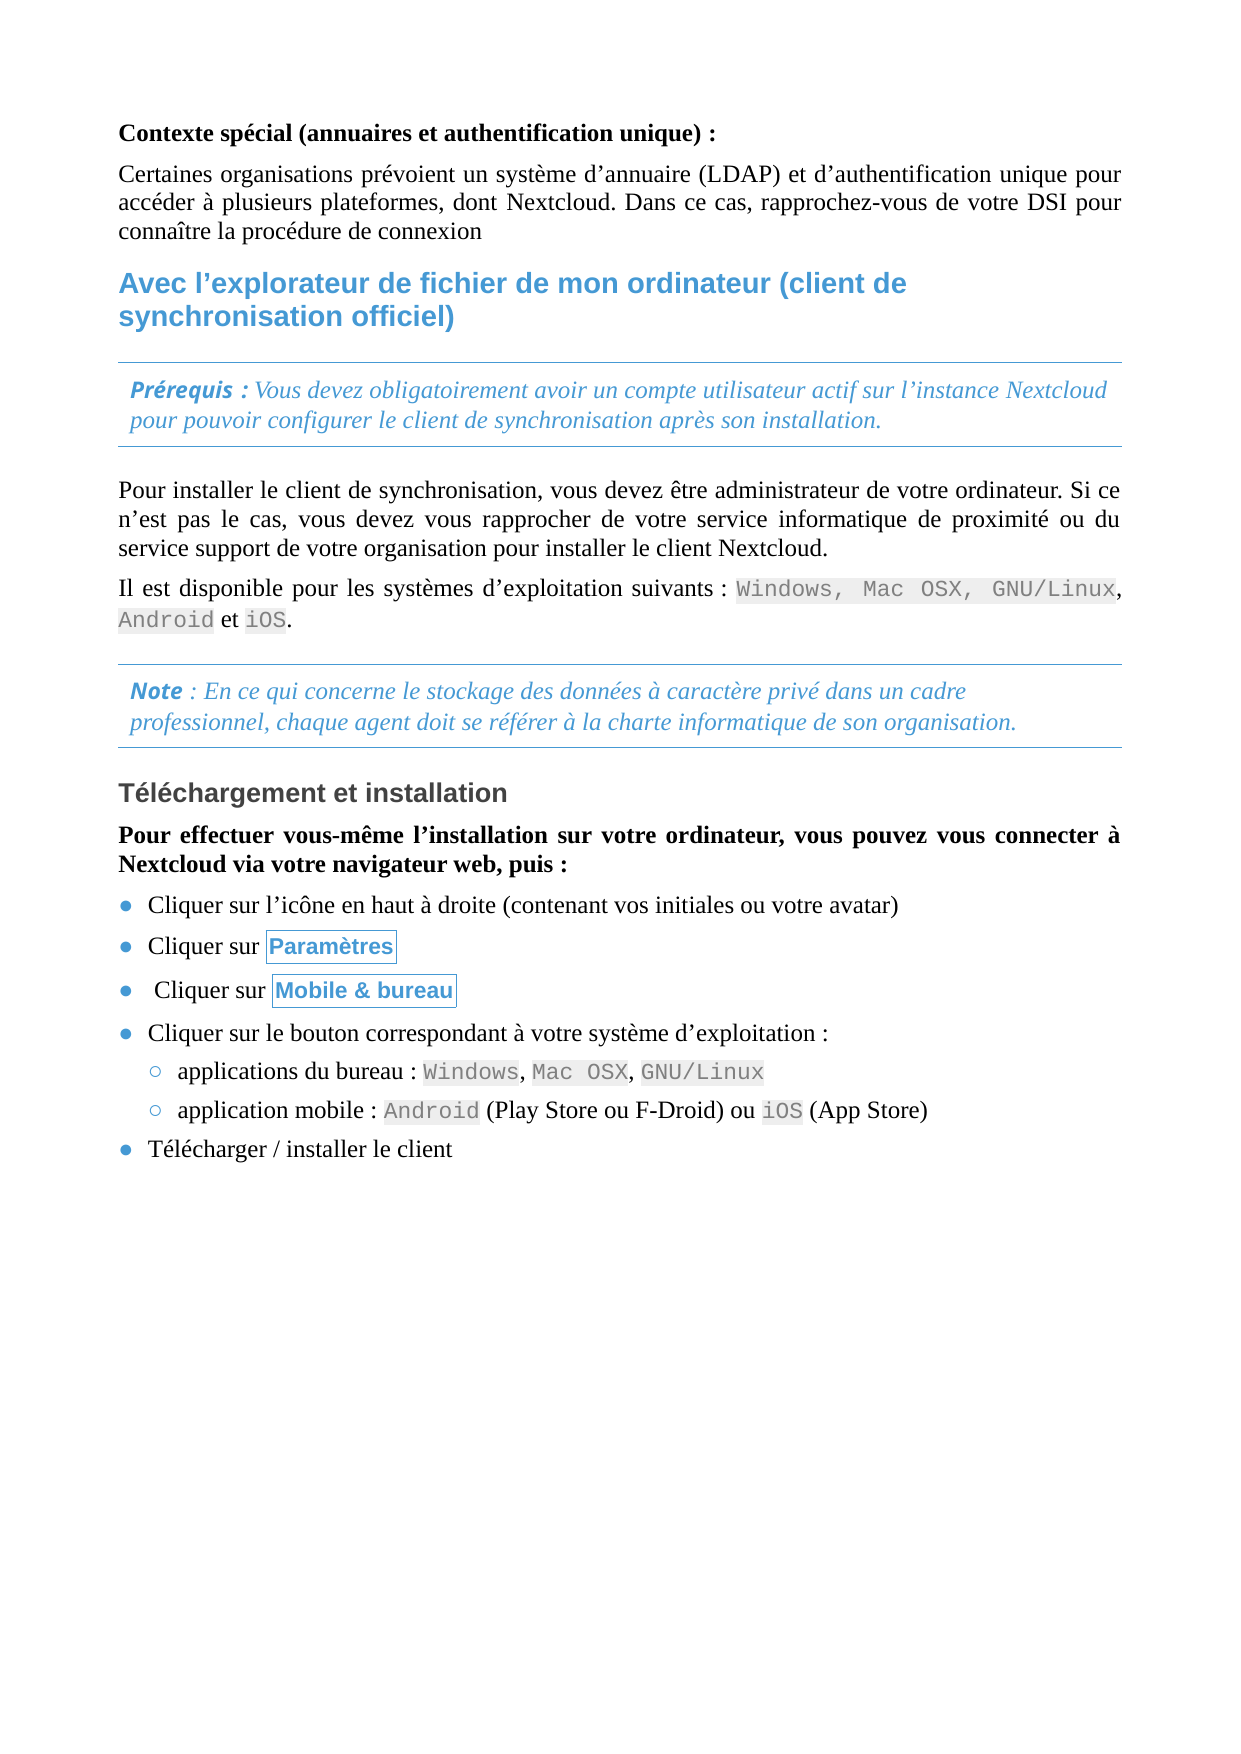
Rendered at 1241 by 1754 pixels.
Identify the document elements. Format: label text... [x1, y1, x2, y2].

text Certaines organisations prévoient un système d’annuaire (LDAP) et d’authentification unique pour accéder à plusieurs plateformes, dont Nextcloud. Dans ce cas, rapprochez-vous de votre DSI pour connaître la procédure de connexion [118, 159, 1122, 245]
list Cliquer sur [118, 930, 266, 963]
text Il est disponible pour les systèmes d’exploitation suivants : Windows, Mac OSX, GNU/Linux, Android et iOS. [118, 573, 1122, 634]
list Cliquer sur Mobile & bureau [273, 975, 456, 1007]
subtitle Téléchargement et installation [118, 777, 1122, 808]
subtitle Avec l’explorateur de fichier de mon ordinateur (client de synchronisation officiel) [118, 266, 1122, 333]
list Cliquer sur Mobile & bureau [118, 974, 272, 1007]
list Paramètres [267, 931, 396, 963]
text Note : En ce qui concerne le stockage des données à caractère privé dans un cadre professionnel, chaque agent doit se référer à la charte informatique de son organisation. [118, 665, 1122, 747]
text Contexte spécial (annuaires et authentification unique) : [118, 118, 1122, 147]
list application mobile : Android (Play Store ou F-Droid) ou iOS (App Store) [148, 1095, 1122, 1125]
list applications du bureau : Windows, Mac OSX, GNU/Linux [148, 1056, 1122, 1086]
list Cliquer sur l’icône en haut à droite (contenant vos initiales ou votre avatar) [118, 890, 1122, 918]
list Cliquer sur Mobile & bureau [457, 974, 1122, 1007]
text Pour installer le client de synchronisation, vous devez être administrateur de votre ordinateur. Si ce n’est pas le cas, vous devez vous rapprocher de votre service informatique de proximité ou du service support de votre organisation pour installer le client Nextcloud. [118, 476, 1122, 562]
list [397, 930, 1122, 963]
list Cliquer sur le bouton correspondant à votre système d’exploitation : [118, 1018, 1122, 1047]
text Prérequis : Vous devez obligatoirement avoir un compte utilisateur actif sur l’instance Nextcloud pour pouvoir configurer le client de synchronisation après son installation. [118, 363, 1122, 446]
text Pour effectuer vous-même l’installation sur votre ordinateur, vous pouvez vous connecter à Nextcloud via votre navigateur web, puis : [118, 820, 1122, 878]
list Télécharger / installer le client [118, 1134, 1122, 1192]
